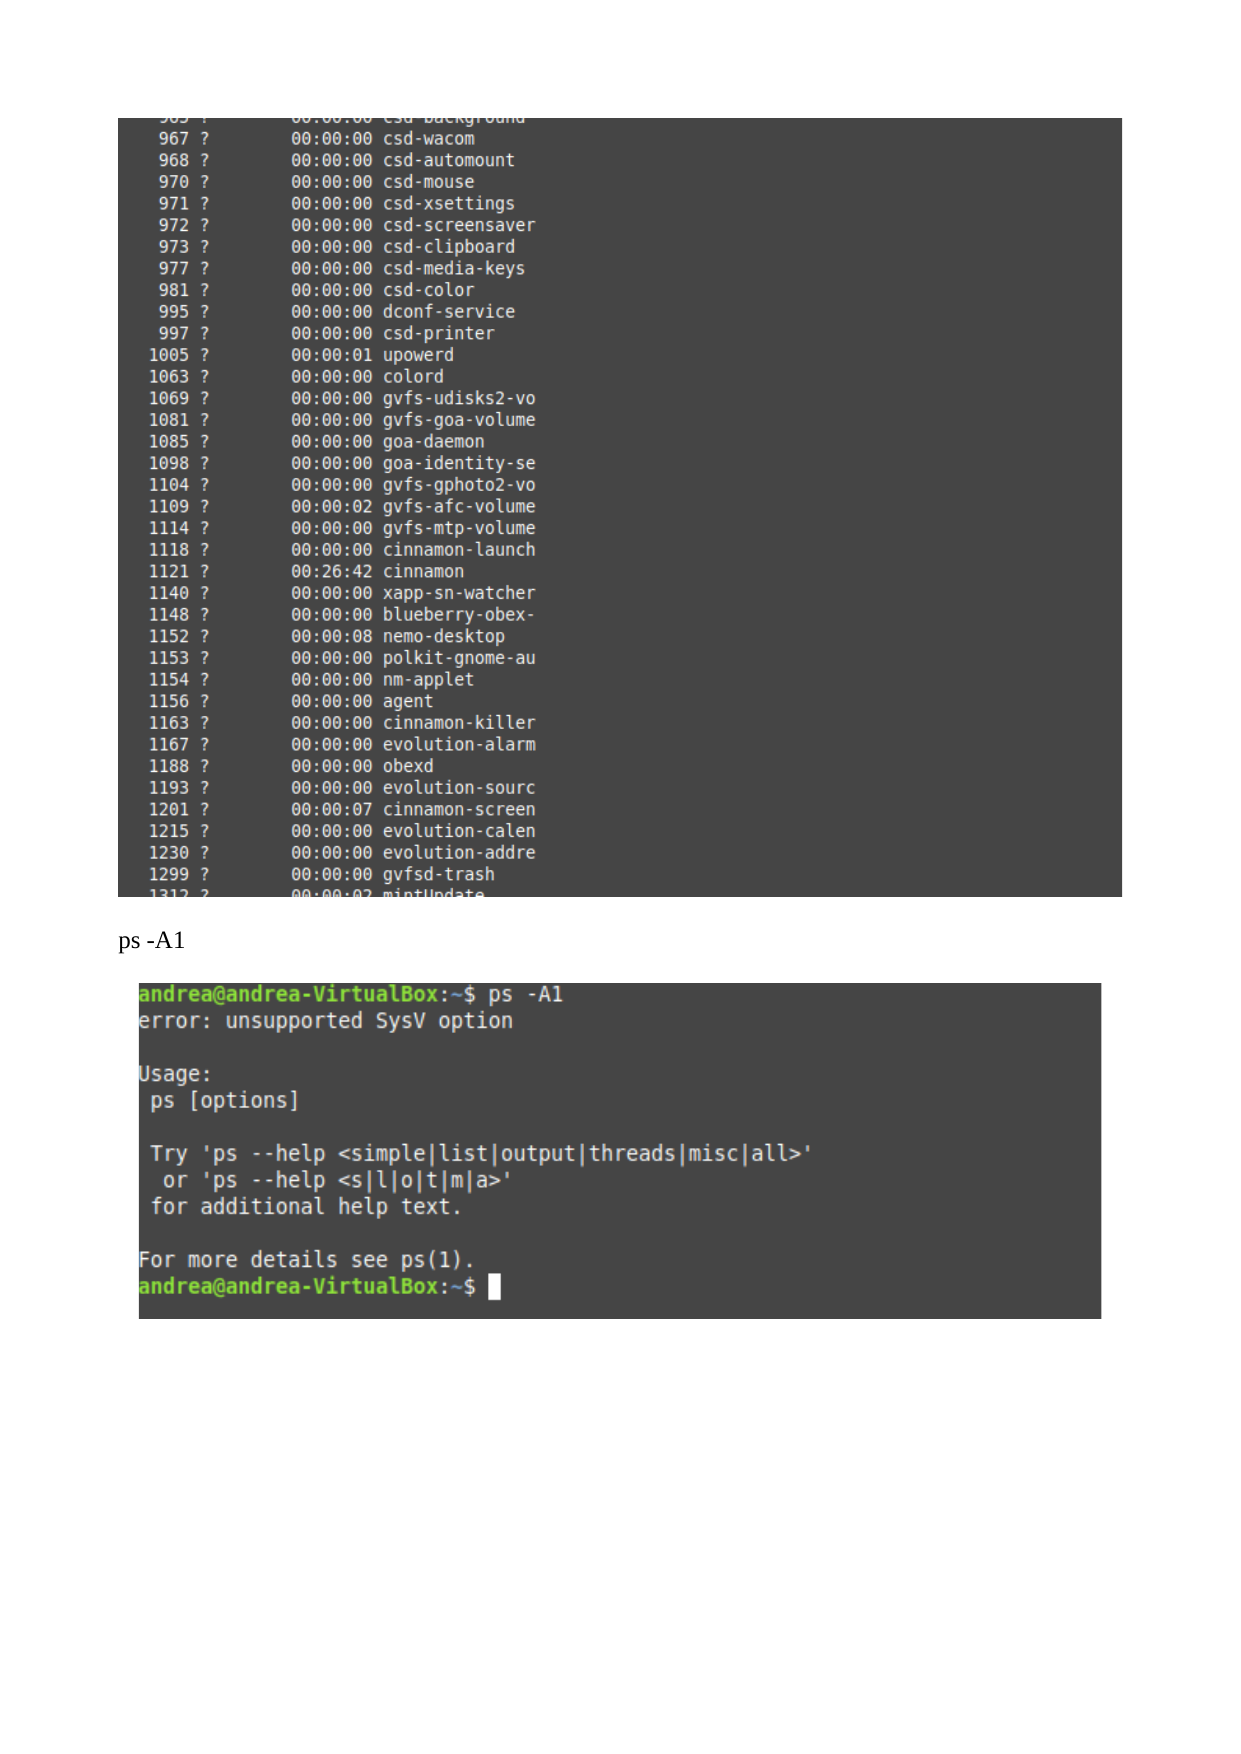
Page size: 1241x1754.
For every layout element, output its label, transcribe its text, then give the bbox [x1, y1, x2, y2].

picture [138, 983, 1102, 1319]
text ps -A1 [118, 926, 1122, 954]
picture [118, 118, 1123, 897]
